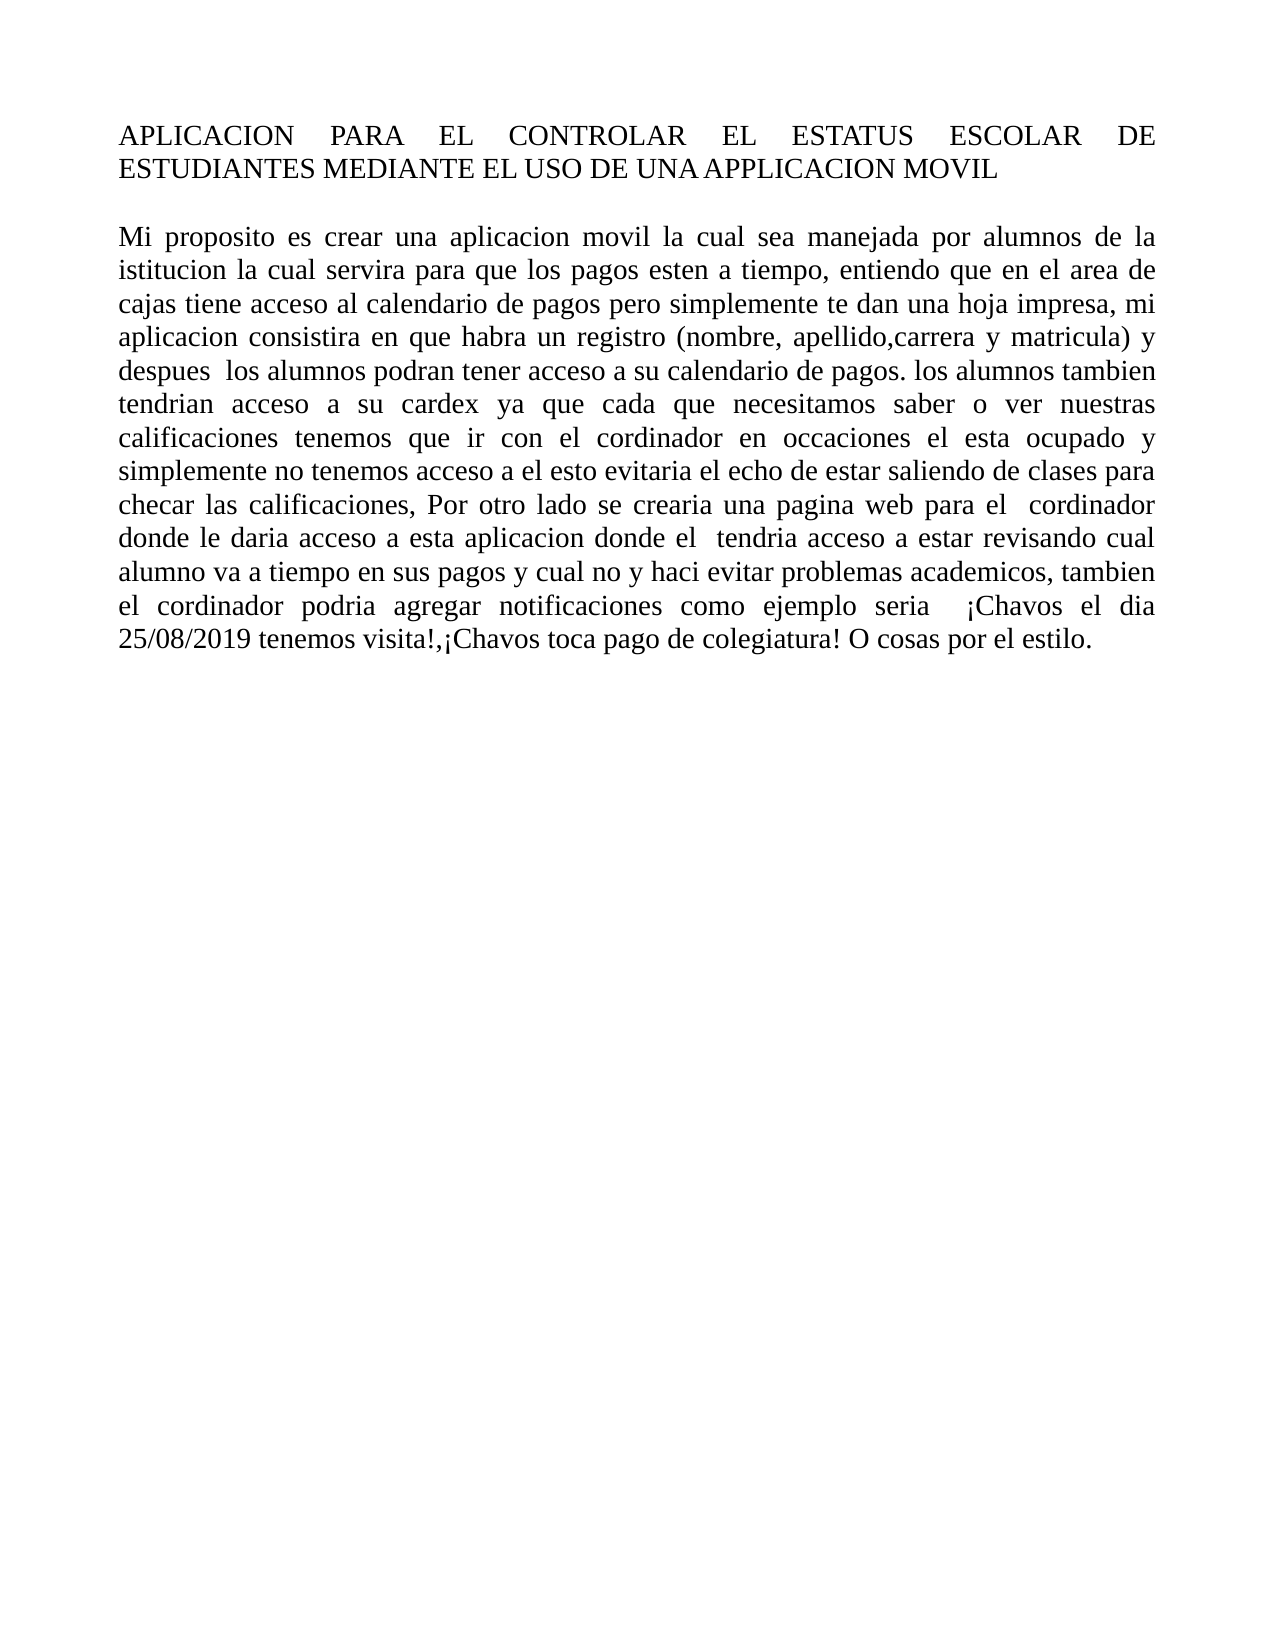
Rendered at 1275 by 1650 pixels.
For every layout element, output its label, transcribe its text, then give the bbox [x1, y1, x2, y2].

text APLICACION PARA EL CONTROLAR EL ESTATUS ESCOLAR DE ESTUDIANTES MEDIANTE EL USO DE UNA APPLICACION MOVIL [118, 118, 1157, 185]
text Mi proposito es crear una aplicacion movil la cual sea manejada por alumnos de la istitucion la cual servira para que los pagos esten a tiempo, entiendo que en el area de cajas tiene acceso al calendario de pagos pero simplemente te dan una hoja impresa, mi aplicacion consistira en que habra un registro (nombre, apellido,carrera y matricula) y despues los alumnos podran tener acceso a su calendario de pagos. los alumnos tambien tendrian acceso a su cardex ya que cada que necesitamos saber o ver nuestras calificaciones tenemos que ir con el cordinador en occaciones el esta ocupado y simplemente no tenemos acceso a el esto evitaria el echo de estar saliendo de clases para checar las calificaciones, Por otro lado se crearia una pagina web para el cordinador donde le daria acceso a esta aplicacion donde el tendria acceso a estar revisando cual alumno va a tiempo en sus pagos y cual no y haci evitar problemas academicos, tambien el cordinador podria agregar notificaciones como ejemplo seria ¡Chavos el dia 25/08/2019 tenemos visita!,¡Chavos toca pago de colegiatura! O cosas por el estilo. [118, 219, 1157, 655]
